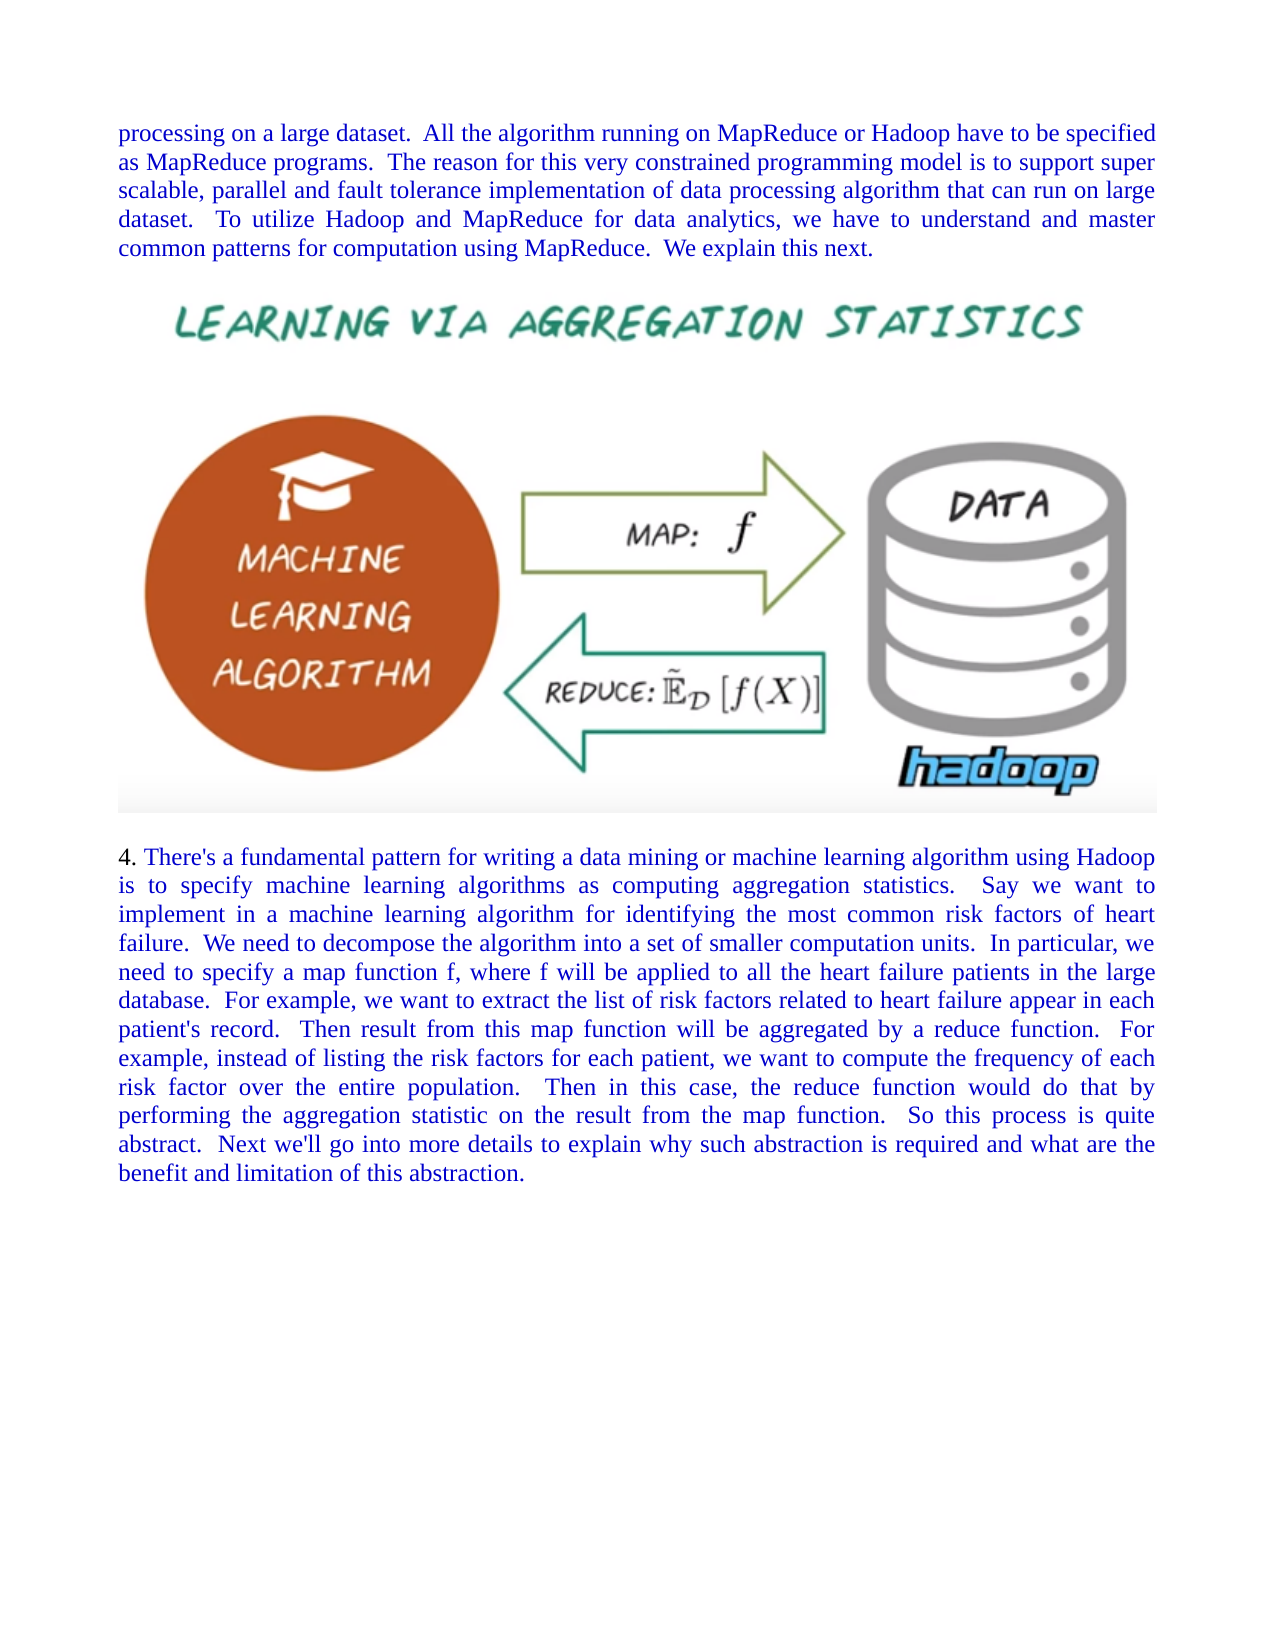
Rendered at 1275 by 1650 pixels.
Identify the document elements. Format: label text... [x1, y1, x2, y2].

text 4. There's a fundamental pattern for writing a data mining or machine learning algorithm using Hadoop is to specify machine learning algorithms as computing aggregation statistics. Say we want to implement in a machine learning algorithm for identifying the most common risk factors of heart failure. We need to decompose the algorithm into a set of smaller computation units. In particular, we need to specify a map function f, where f will be applied to all the heart failure patients in the large database. For example, we want to extract the list of risk factors related to heart failure appear in each patient's record. Then result from this map function will be aggregated by a reduce function. For example, instead of listing the risk factors for each patient, we want to compute the frequency of each risk factor over the entire population. Then in this case, the reduce function would do that by performing the aggregation statistic on the result from the map function. So this process is quite abstract. Next we'll go into more details to explain why such abstraction is required and what are the benefit and limitation of this abstraction. [118, 842, 1157, 1187]
picture [118, 290, 1157, 813]
text processing on a large dataset. All the algorithm running on MapReduce or Hadoop have to be specified as MapReduce programs. The reason for this very constrained programming model is to support super scalable, parallel and fault tolerance implementation of data processing algorithm that can run on large dataset. To utilize Hadoop and MapReduce for data analytics, we have to understand and master common patterns for computation using MapReduce. We explain this next. [118, 118, 1157, 262]
